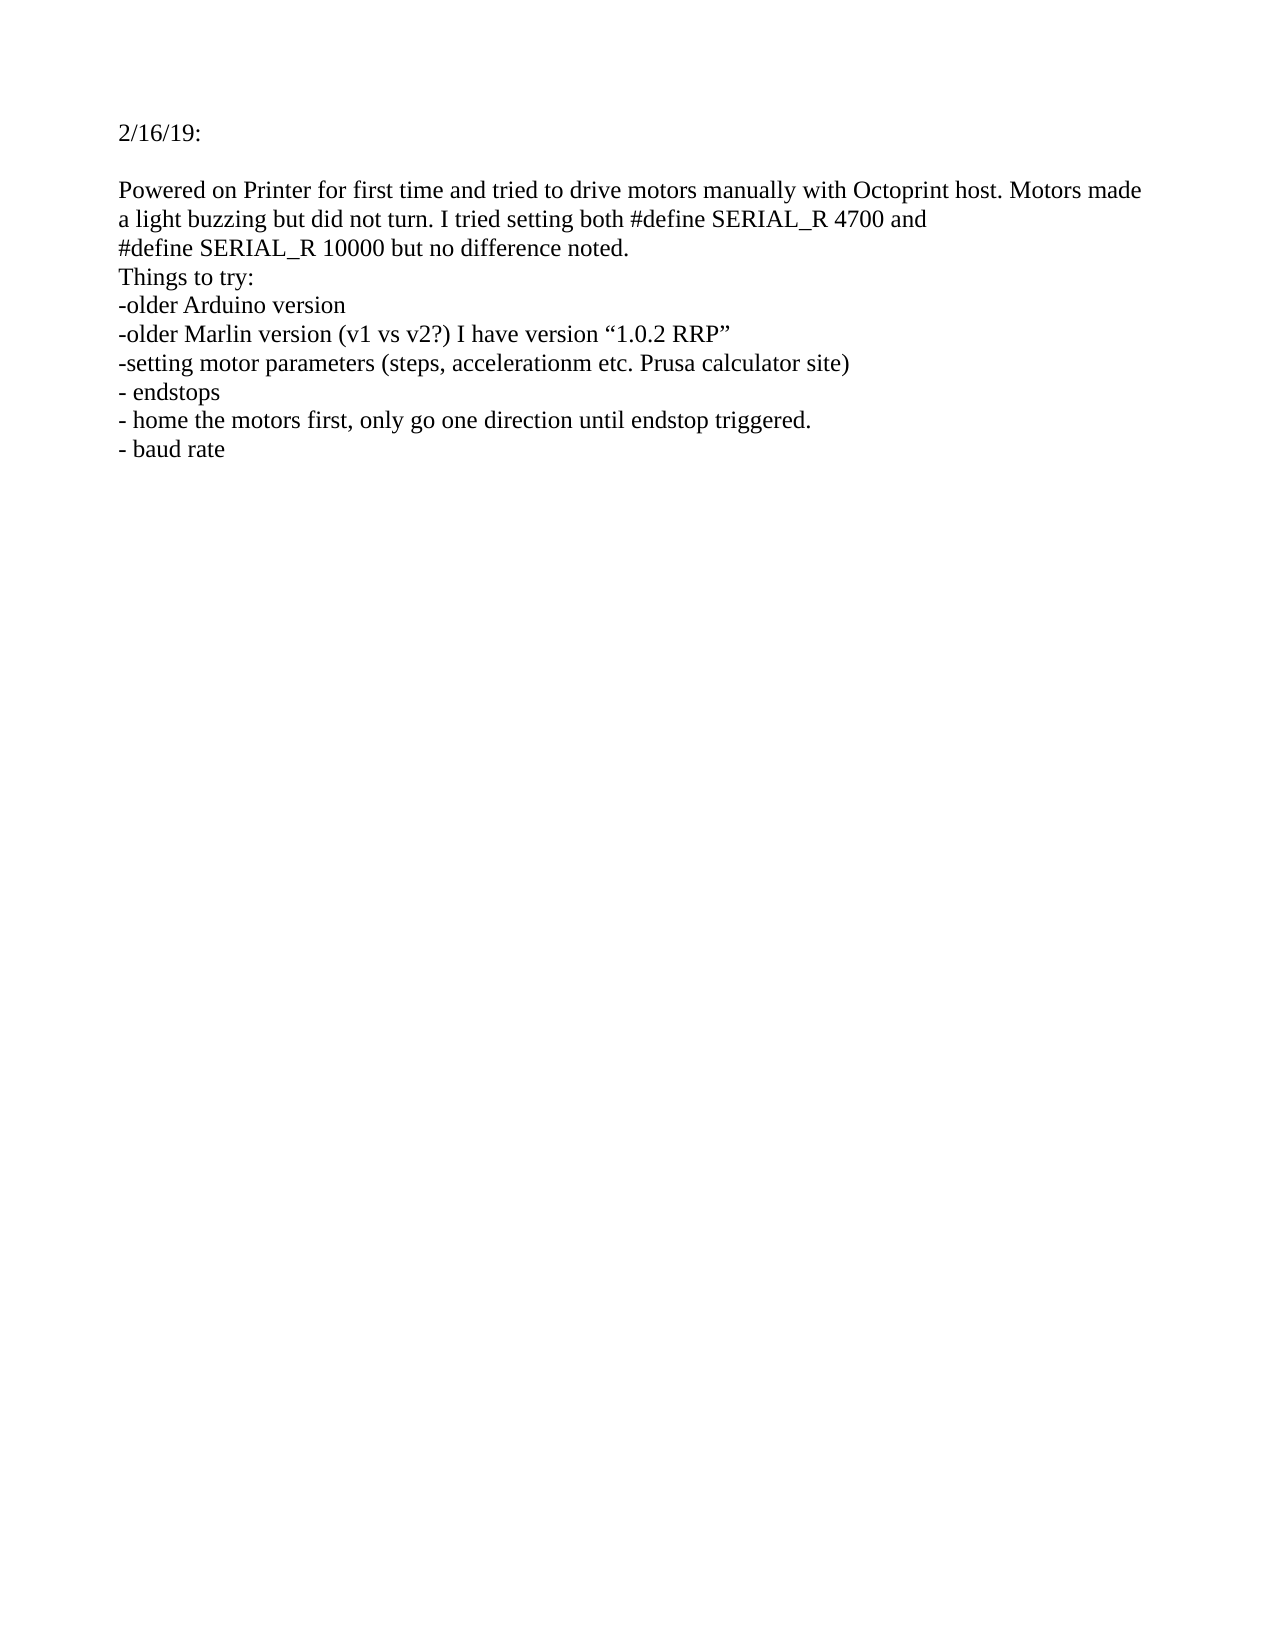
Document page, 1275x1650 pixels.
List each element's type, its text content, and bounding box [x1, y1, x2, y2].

text #define SERIAL_R 10000 but no difference noted. [118, 233, 1157, 262]
text -older Marlin version (v1 vs v2?) I have version “1.0.2 RRP” [118, 319, 1157, 348]
text Things to try: [118, 262, 1157, 291]
text - home the motors first, only go one direction until endstop triggered. [118, 406, 1157, 434]
text Powered on Printer for first time and tried to drive motors manually with Octoprint host. Motors made a light buzzing but did not turn. I tried setting both #define SERIAL_R 4700 and [118, 176, 1157, 233]
text -setting motor parameters (steps, accelerationm etc. Prusa calculator site) [118, 348, 1157, 377]
text -older Arduino version [118, 291, 1157, 319]
text 2/16/19: [118, 118, 1157, 147]
text - endstops [118, 377, 1157, 406]
text - baud rate [118, 434, 1157, 463]
